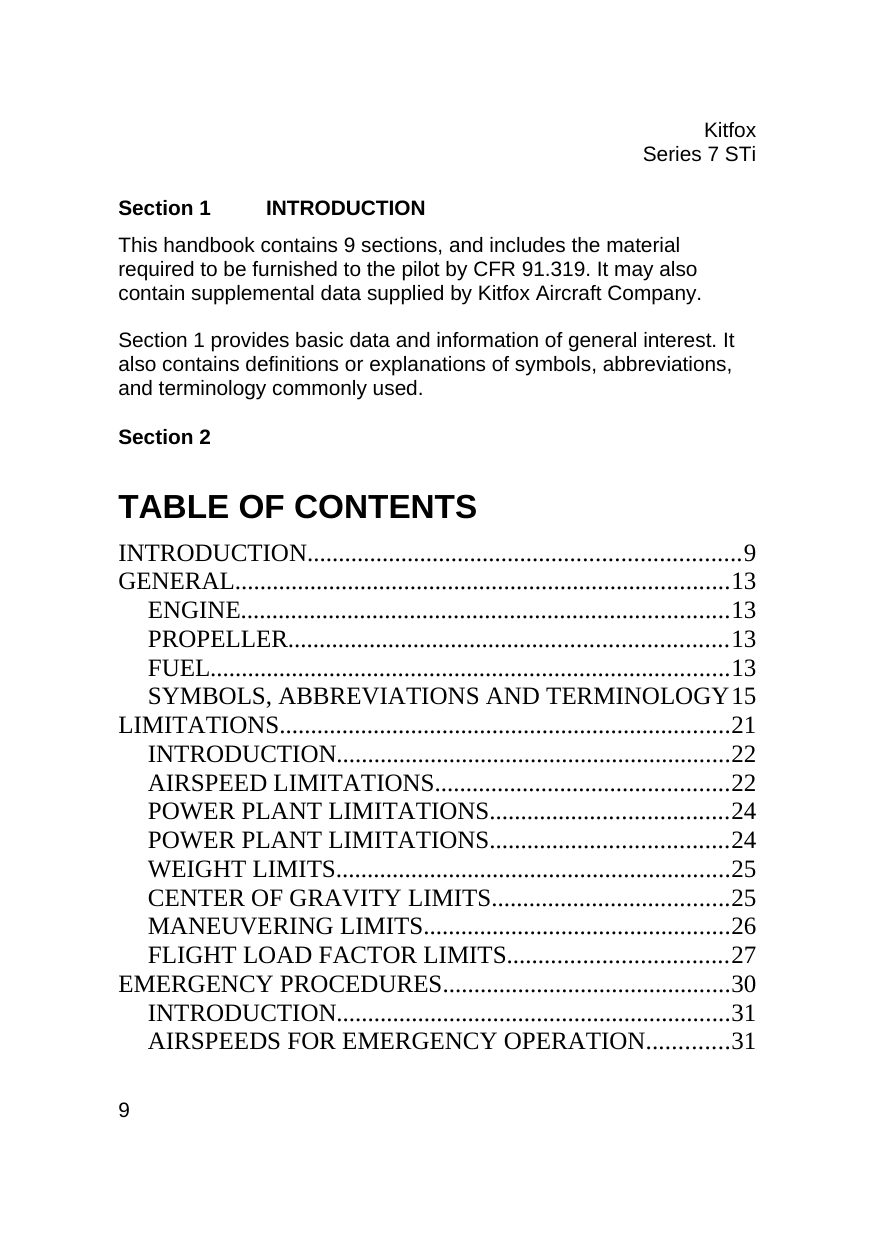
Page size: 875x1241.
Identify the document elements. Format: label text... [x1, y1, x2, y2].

text INTRODUCTION 9 [118, 538, 756, 566]
subtitle INTRODUCTION [118, 196, 756, 220]
text Section 1 provides basic data and information of general interest. It also contains definitions or explanations of symbols, abbreviations, and terminology commonly used. [118, 328, 756, 400]
text GENERAL 13 [118, 566, 756, 595]
text WEIGHT LIMITS 25 [148, 854, 756, 883]
text PROPELLER 13 [148, 624, 756, 653]
text POWER PLANT LIMITATIONS 24 [148, 825, 756, 854]
text SYMBOLS, ABBREVIATIONS AND TERMINOLOGY 15 [148, 681, 756, 710]
text INTRODUCTION 31 [148, 998, 756, 1026]
text AIRSPEEDS FOR EMERGENCY OPERATION 31 [148, 1026, 756, 1055]
subtitle TABLE OF CONTENTS [118, 487, 756, 525]
text EMERGENCY PROCEDURES 30 [118, 969, 756, 998]
text INTRODUCTION 22 [148, 739, 756, 768]
text FLIGHT LOAD FACTOR LIMITS 27 [148, 940, 756, 969]
text FUEL 13 [148, 653, 756, 681]
text LIMITATIONS 21 [118, 710, 756, 739]
text ENGINE 13 [148, 595, 756, 624]
text CENTER OF GRAVITY LIMITS 25 [148, 883, 756, 911]
text POWER PLANT LIMITATIONS 24 [148, 796, 756, 825]
text This handbook contains 9 sections, and includes the material required to be furnished to the pilot by CFR 91.319. It may also contain supplemental data supplied by Kitfox Aircraft Company. [118, 232, 756, 304]
text AIRSPEED LIMITATIONS 22 [148, 768, 756, 796]
text MANEUVERING LIMITS 26 [148, 911, 756, 940]
